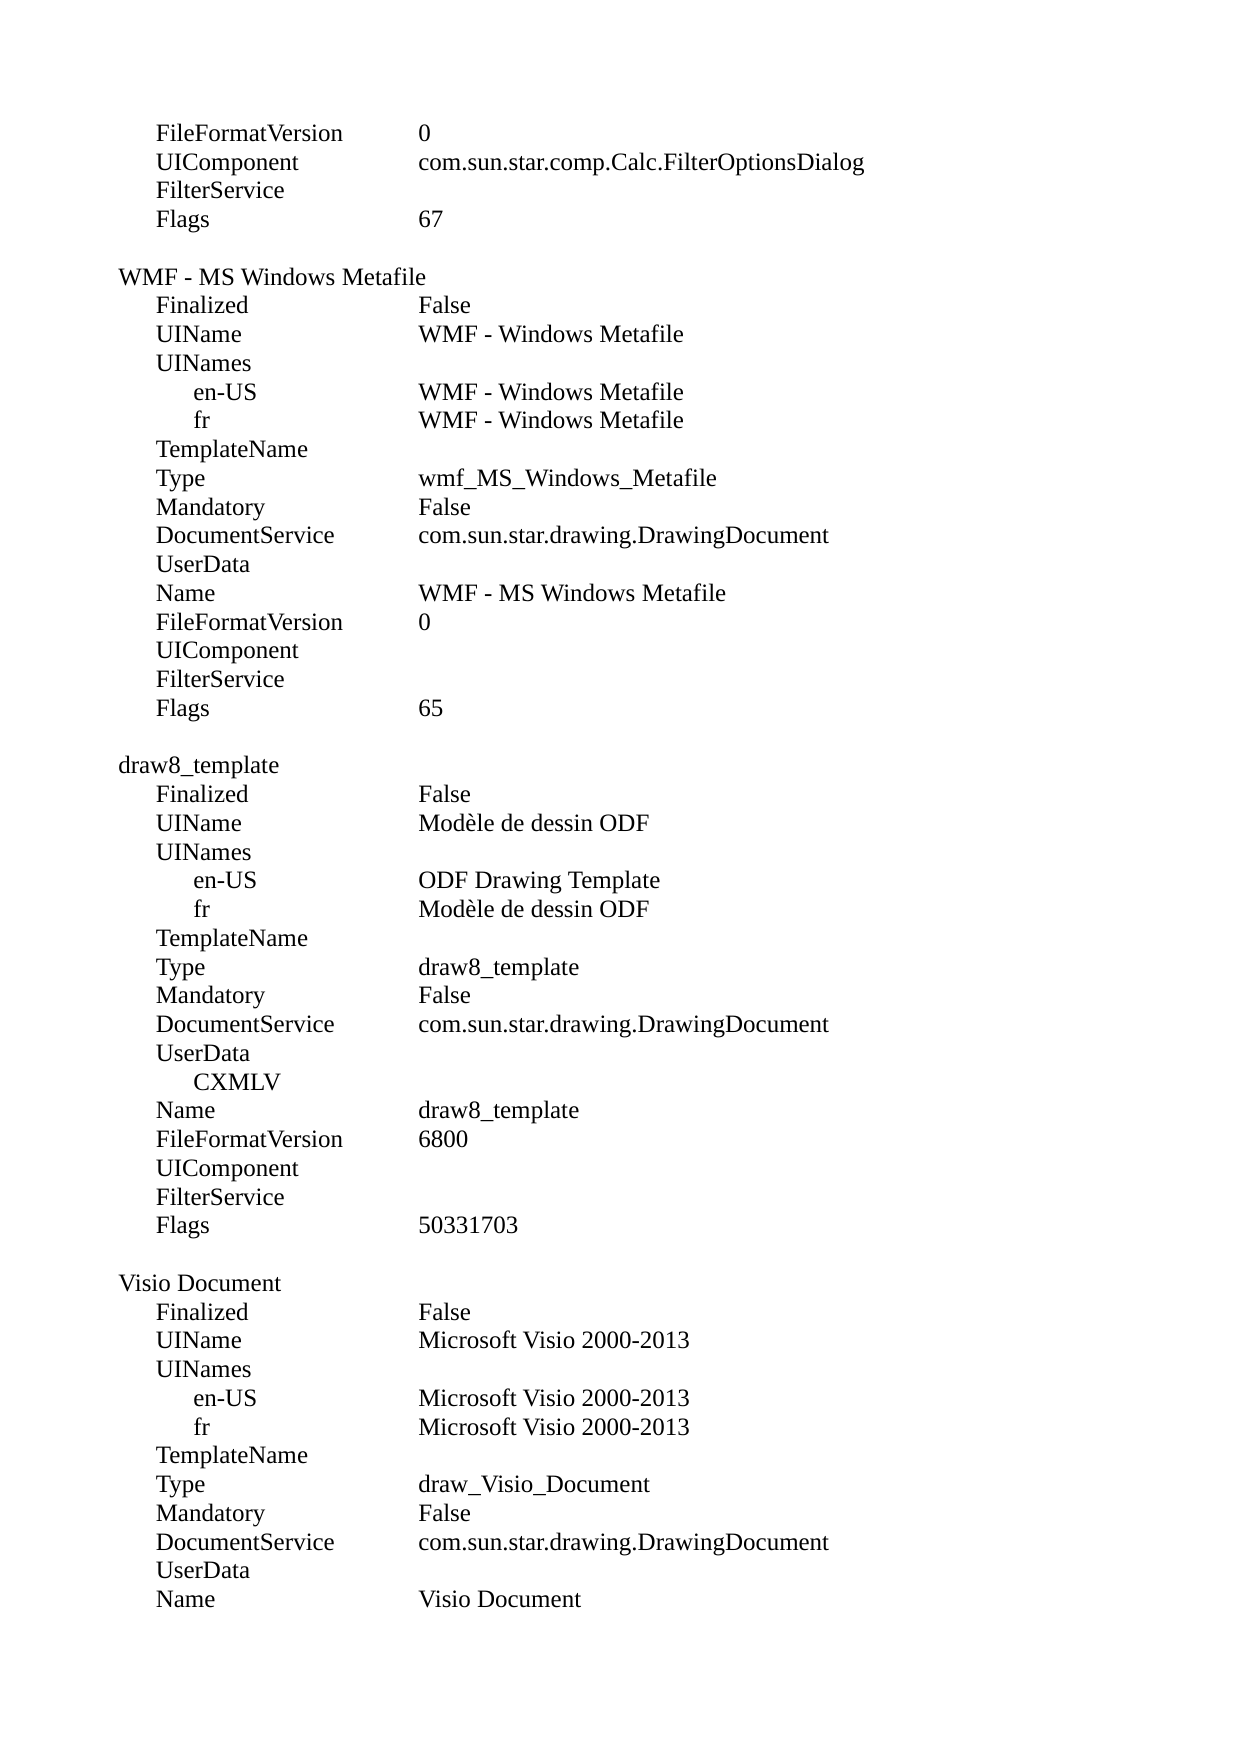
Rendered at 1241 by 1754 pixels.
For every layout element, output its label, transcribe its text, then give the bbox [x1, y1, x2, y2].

text Visio Document Finalized False UIName Microsoft Visio 2000-2013 UINames en-US Microsoft Visio 2000-2013 fr Microsoft Visio 2000-2013 TemplateName Type draw_Visio_Document Mandatory False DocumentService com.sun.star.drawing.DrawingDocument UserData Name Visio Document [118, 1268, 1122, 1613]
text WMF - MS Windows Metafile Finalized False UIName WMF - Windows Metafile UINames en-US WMF - Windows Metafile fr WMF - Windows Metafile TemplateName Type wmf_MS_Windows_Metafile Mandatory False DocumentService com.sun.star.drawing.DrawingDocument UserData Name WMF - MS Windows Metafile FileFormatVersion 0 UIComponent FilterService Flags 65 [118, 262, 1122, 722]
text FileFormatVersion 0 UIComponent com.sun.star.comp.Calc.FilterOptionsDialog FilterService Flags 67 [118, 118, 1122, 233]
text draw8_template Finalized False UIName Modèle de dessin ODF UINames en-US ODF Drawing Template fr Modèle de dessin ODF TemplateName Type draw8_template Mandatory False DocumentService com.sun.star.drawing.DrawingDocument UserData CXMLV Name draw8_template FileFormatVersion 6800 UIComponent FilterService Flags 50331703 [118, 751, 1122, 1239]
